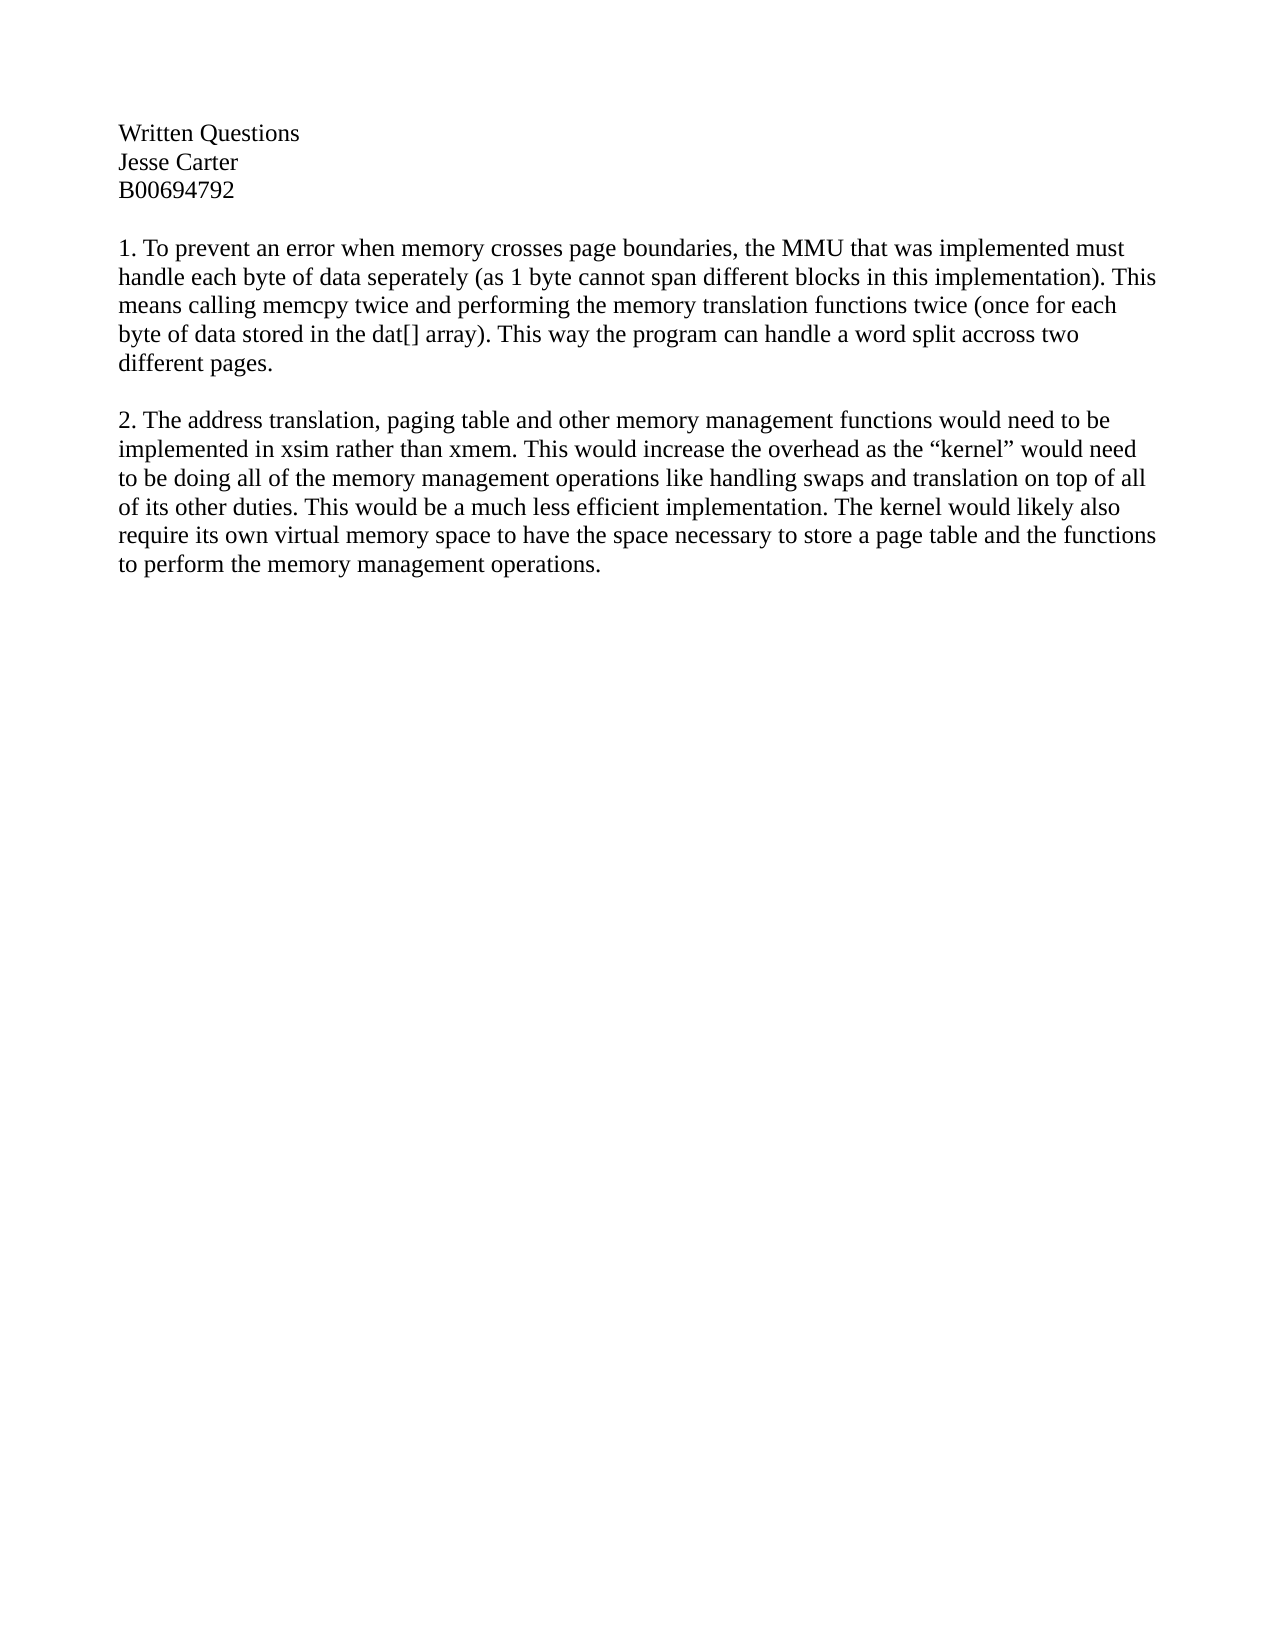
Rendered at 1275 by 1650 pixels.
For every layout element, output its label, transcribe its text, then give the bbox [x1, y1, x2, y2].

text 1. To prevent an error when memory crosses page boundaries, the MMU that was implemented must handle each byte of data seperately (as 1 byte cannot span different blocks in this implementation). This means calling memcpy twice and performing the memory translation functions twice (once for each byte of data stored in the dat[] array). This way the program can handle a word split accross two different pages. [118, 233, 1157, 377]
text Written Questions [118, 118, 1157, 147]
text Jesse Carter [118, 147, 1157, 176]
text B00694792 [118, 176, 1157, 204]
text 2. The address translation, paging table and other memory management functions would need to be implemented in xsim rather than xmem. This would increase the overhead as the “kernel” would need to be doing all of the memory management operations like handling swaps and translation on top of all of its other duties. This would be a much less efficient implementation. The kernel would likely also require its own virtual memory space to have the space necessary to store a page table and the functions to perform the memory management operations. [118, 406, 1157, 578]
